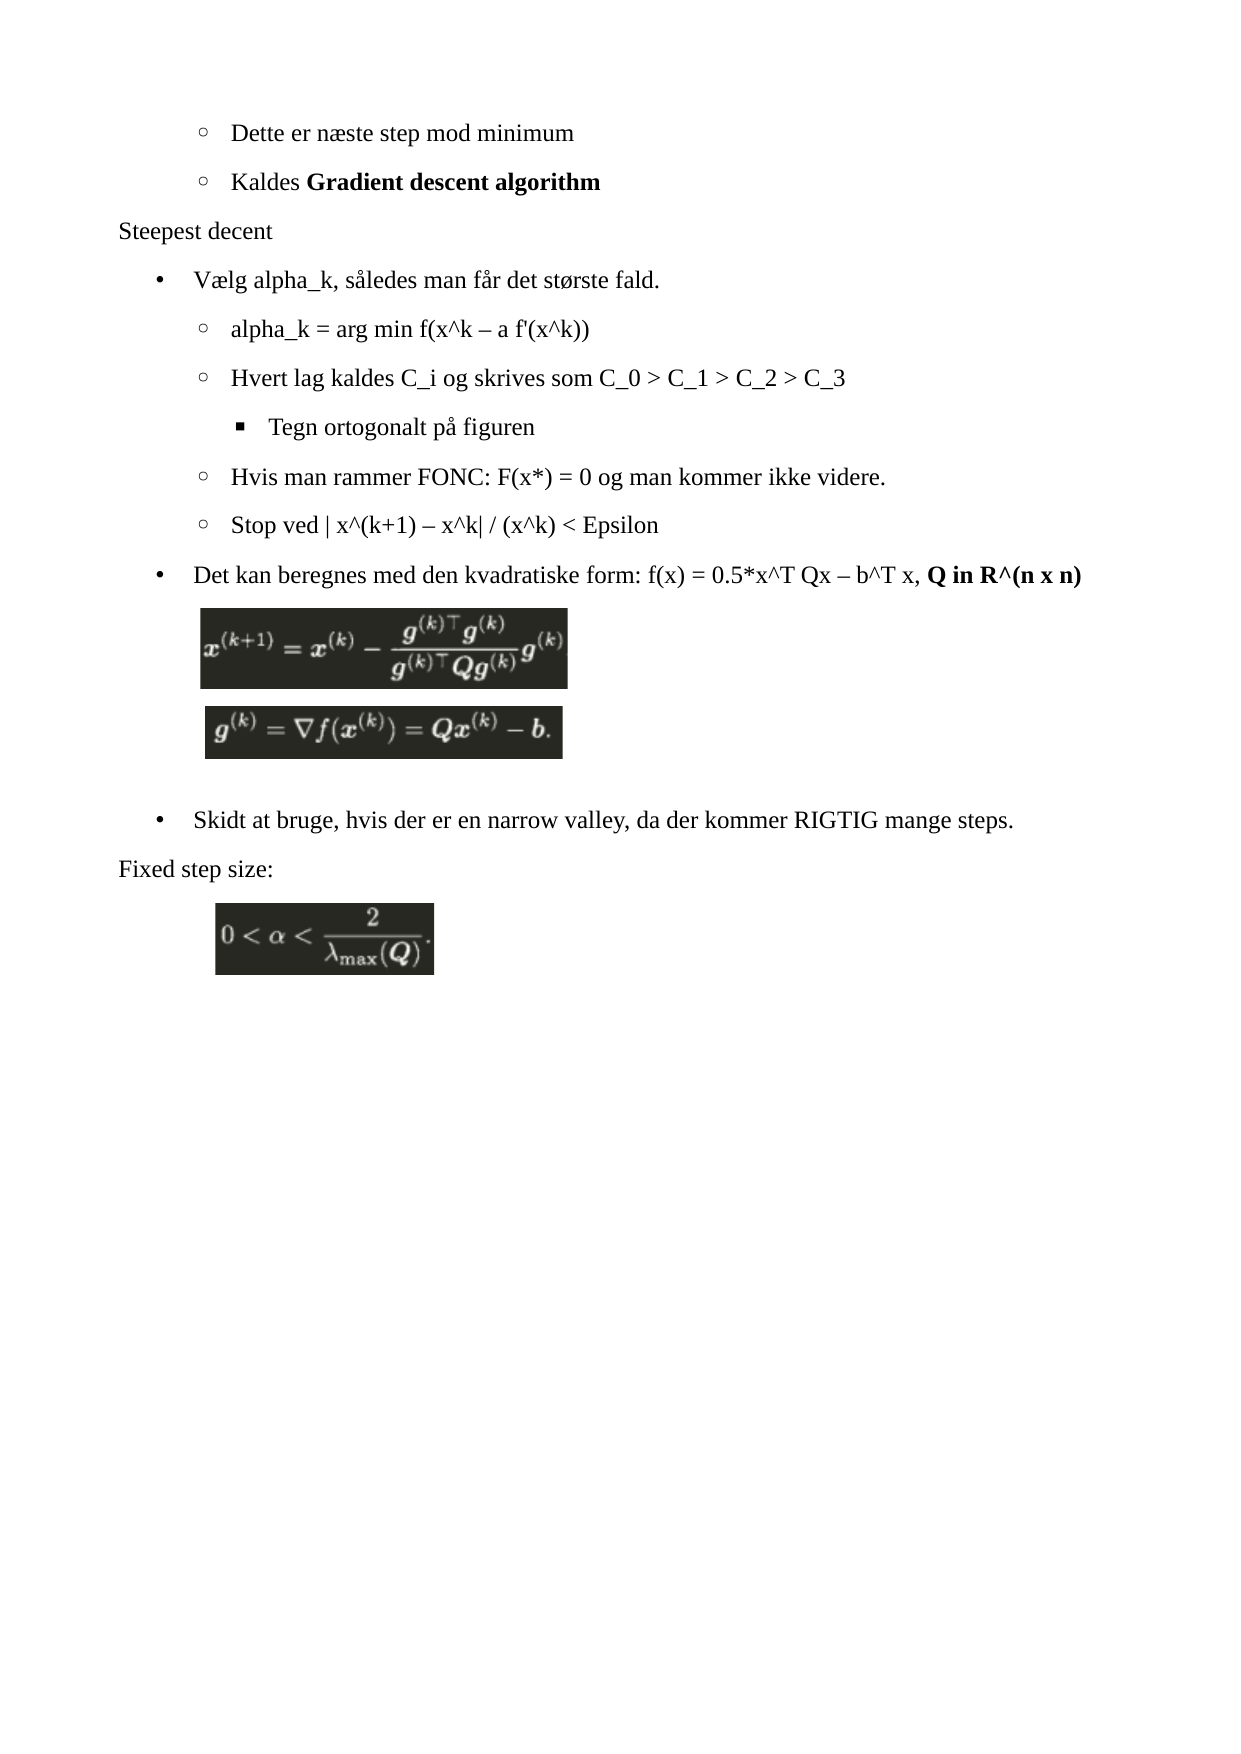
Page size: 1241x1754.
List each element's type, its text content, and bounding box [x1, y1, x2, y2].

text Steepest decent [118, 216, 1122, 245]
list Skidt at bruge, hvis der er en narrow valley, da der kommer RIGTIG mange steps. [156, 805, 1122, 834]
list Tegn ortogonalt på figuren [231, 412, 1122, 441]
list Kaldes Gradient descent algorithm [193, 167, 1122, 196]
picture [215, 903, 435, 975]
text Fixed step size: [118, 854, 1122, 883]
list Stop ved | x^(k+1) – x^k| / (x^k) < Epsilon [193, 511, 1122, 539]
picture [205, 706, 563, 759]
list Hvert lag kaldes C_i og skrives som C_0 > C_1 > C_2 > C_3 [193, 363, 1122, 392]
list Det kan beregnes med den kvadratiske form: f(x) = 0.5*x^T Qx – b^T x, Q in R^(n x n) [156, 560, 1122, 588]
list Dette er næste step mod minimum [193, 118, 1122, 147]
list Vælg alpha_k, således man får det største fald. [156, 265, 1122, 294]
picture [200, 608, 568, 689]
list alpha_k = arg min f(x^k – a f'(x^k)) [193, 314, 1122, 343]
list Hvis man rammer FONC: F(x*) = 0 og man kommer ikke videre. [193, 462, 1122, 490]
